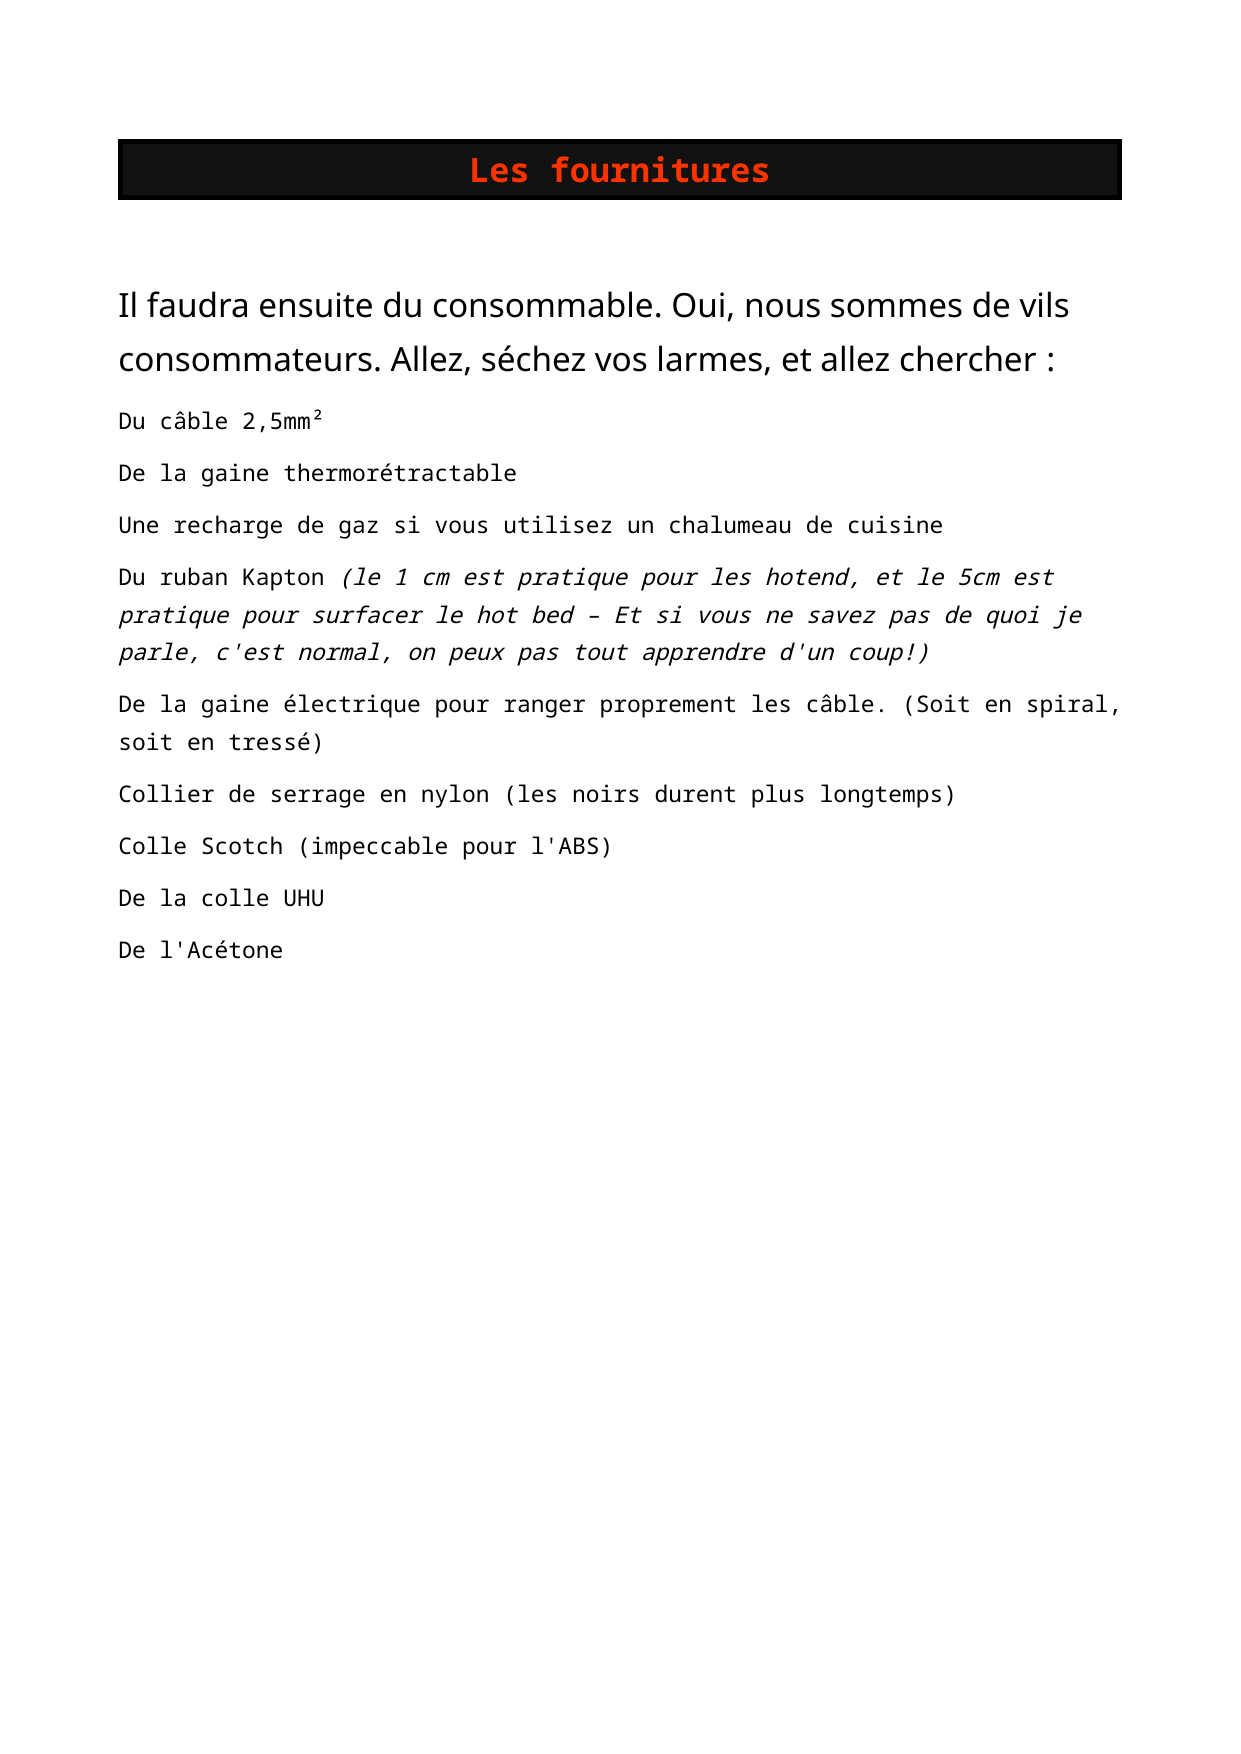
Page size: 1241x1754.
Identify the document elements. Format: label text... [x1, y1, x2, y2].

list Collier de serrage en nylon (les noirs durent plus longtemps) [118, 778, 1122, 809]
list De la gaine électrique pour ranger proprement les câble. (Soit en spiral, soit en tressé) [118, 688, 1122, 757]
list De l'Acétone [118, 934, 1122, 965]
subtitle Les fournitures [123, 144, 1117, 195]
list De la colle UHU [118, 882, 1122, 913]
list Du ruban Kapton (le 1 cm est pratique pour les hotend, et le 5cm est pratique pour surfacer le hot bed – Et si vous ne savez pas de quoi je parle, c'est normal, on peux pas tout apprendre d'un coup!) [118, 561, 1122, 667]
list De la gaine thermorétractable [118, 457, 1122, 488]
text Il faudra ensuite du consommable. Oui, nous sommes de vils consommateurs. Allez, séchez vos larmes, et allez chercher : [118, 281, 1122, 381]
list Colle Scotch (impeccable pour l'ABS) [118, 830, 1122, 861]
list Du câble 2,5mm² [118, 405, 1122, 436]
list Une recharge de gaz si vous utilisez un chalumeau de cuisine [118, 509, 1122, 540]
